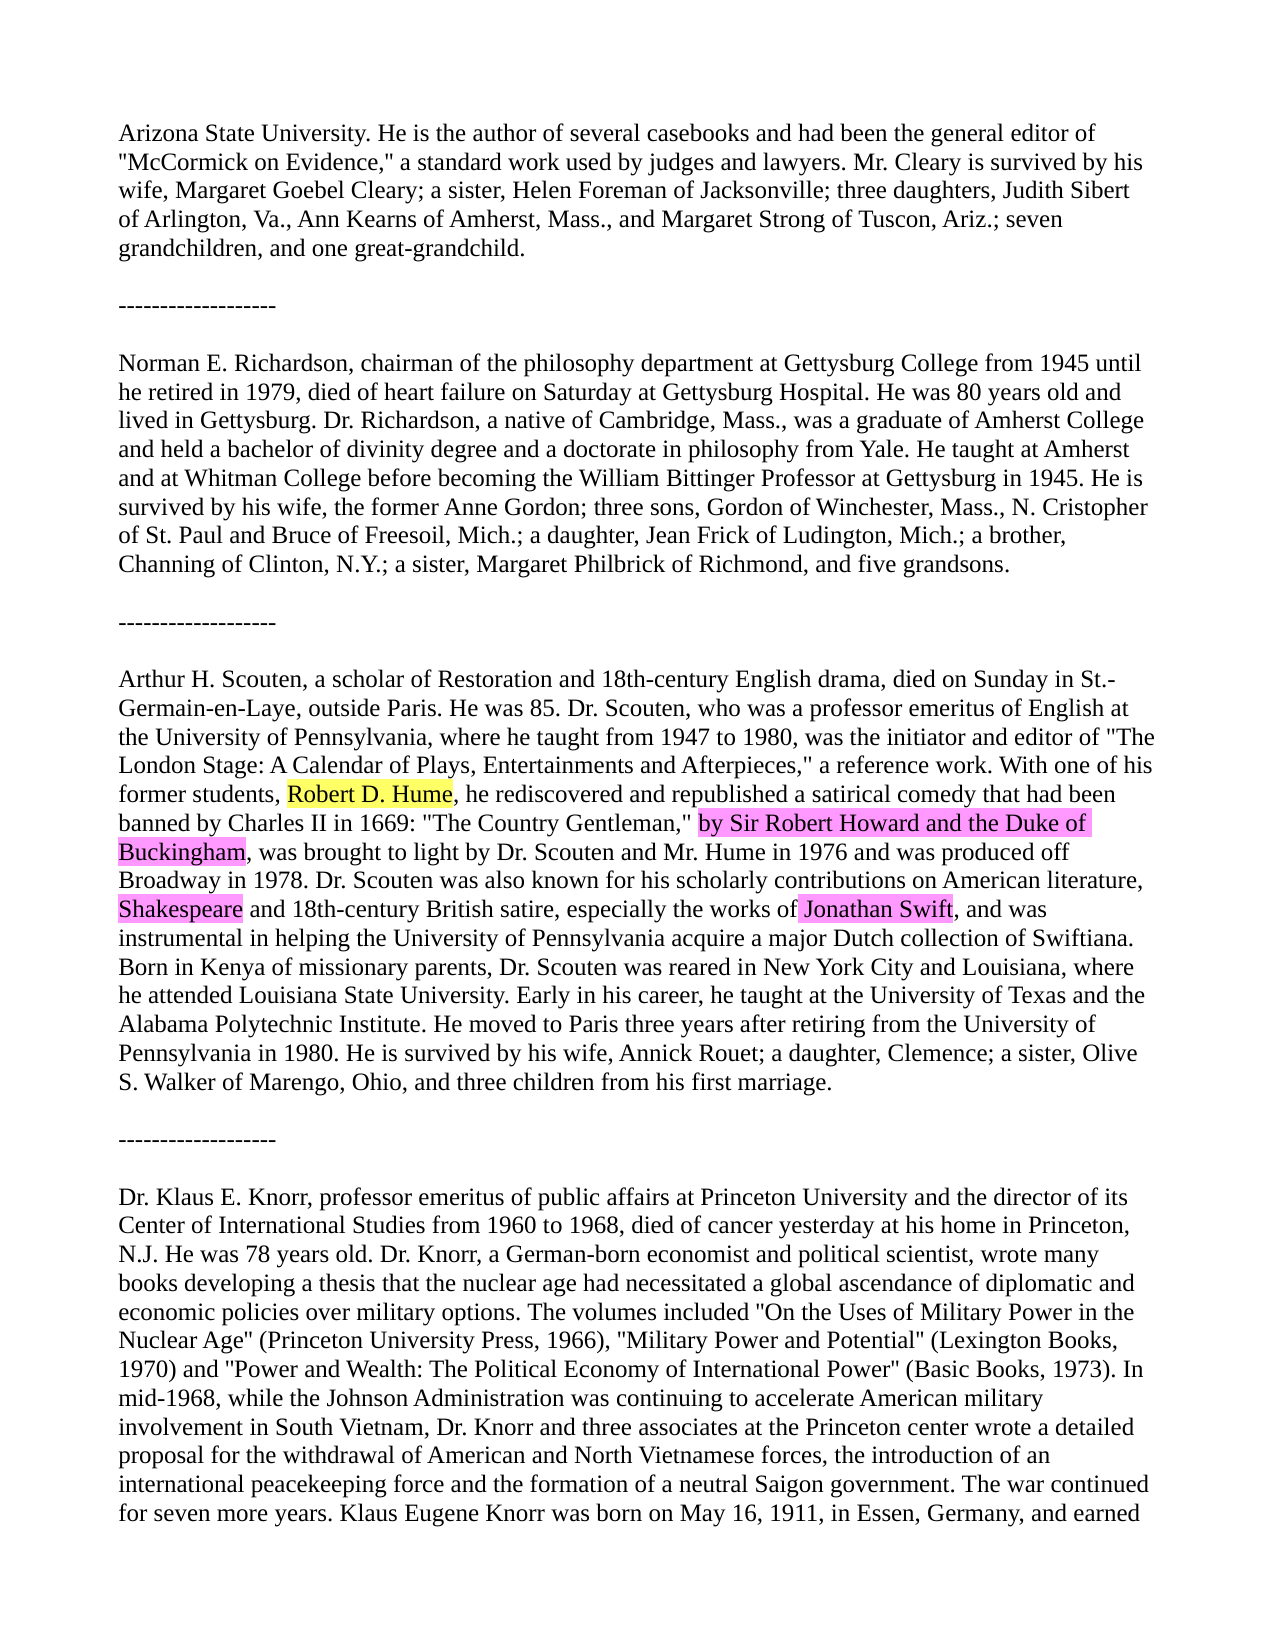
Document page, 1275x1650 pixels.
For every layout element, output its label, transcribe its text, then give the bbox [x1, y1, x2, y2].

text Arthur H. Scouten, a scholar of Restoration and 18th-century English drama, died on Sunday in St.-Germain-en-Laye, outside Paris. He was 85. Dr. Scouten, who was a professor emeritus of English at the University of Pennsylvania, where he taught from 1947 to 1980, was the initiator and editor of "The London Stage: A Calendar of Plays, Entertainments and Afterpieces," a reference work. With one of his former students, Robert D. Hume, he rediscovered and republished a satirical comedy that had been banned by Charles II in 1669: "The Country Gentleman," by Sir Robert Howard and the Duke of Buckingham, was brought to light by Dr. Scouten and Mr. Hume in 1976 and was produced off Broadway in 1978. Dr. Scouten was also known for his scholarly contributions on American literature, Shakespeare and 18th-century British satire, especially the works of Jonathan Swift, and was instrumental in helping the University of Pennsylvania acquire a major Dutch collection of Swiftiana. Born in Kenya of missionary parents, Dr. Scouten was reared in New York City and Louisiana, where he attended Louisiana State University. Early in his career, he taught at the University of Texas and the Alabama Polytechnic Institute. He moved to Paris three years after retiring from the University of Pennsylvania in 1980. He is survived by his wife, Annick Rouet; a daughter, Clemence; a sister, Olive S. Walker of Marengo, Ohio, and three children from his first marriage. [118, 664, 1157, 1096]
text Dr. Klaus E. Knorr, professor emeritus of public affairs at Princeton University and the director of its Center of International Studies from 1960 to 1968, died of cancer yesterday at his home in Princeton, N.J. He was 78 years old. Dr. Knorr, a German-born economist and political scientist, wrote many books developing a thesis that the nuclear age had necessitated a global ascendance of diplomatic and economic policies over military options. The volumes included ''On the Uses of Military Power in the Nuclear Age'' (Princeton University Press, 1966), ''Military Power and Potential'' (Lexington Books, 1970) and ''Power and Wealth: The Political Economy of International Power'' (Basic Books, 1973). In mid-1968, while the Johnson Administration was continuing to accelerate American military involvement in South Vietnam, Dr. Knorr and three associates at the Princeton center wrote a detailed proposal for the withdrawal of American and North Vietnamese forces, the introduction of an international peacekeeping force and the formation of a neutral Saigon government. The war continued for seven more years. Klaus Eugene Knorr was born on May 16, 1911, in Essen, Germany, and earned [118, 1182, 1157, 1527]
text ------------------- [118, 1124, 1157, 1153]
text ------------------- [118, 291, 1157, 319]
text ------------------- [118, 607, 1157, 636]
text Arizona State University. He is the author of several casebooks and had been the general editor of ''McCormick on Evidence,'' a standard work used by judges and lawyers. Mr. Cleary is survived by his wife, Margaret Goebel Cleary; a sister, Helen Foreman of Jacksonville; three daughters, Judith Sibert of Arlington, Va., Ann Kearns of Amherst, Mass., and Margaret Strong of Tuscon, Ariz.; seven grandchildren, and one great-grandchild. [118, 118, 1157, 262]
text Norman E. Richardson, chairman of the philosophy department at Gettysburg College from 1945 until he retired in 1979, died of heart failure on Saturday at Gettysburg Hospital. He was 80 years old and lived in Gettysburg. Dr. Richardson, a native of Cambridge, Mass., was a graduate of Amherst College and held a bachelor of divinity degree and a doctorate in philosophy from Yale. He taught at Amherst and at Whitman College before becoming the William Bittinger Professor at Gettysburg in 1945. He is survived by his wife, the former Anne Gordon; three sons, Gordon of Winchester, Mass., N. Cristopher of St. Paul and Bruce of Freesoil, Mich.; a daughter, Jean Frick of Ludington, Mich.; a brother, Channing of Clinton, N.Y.; a sister, Margaret Philbrick of Richmond, and five grandsons. [118, 348, 1157, 578]
